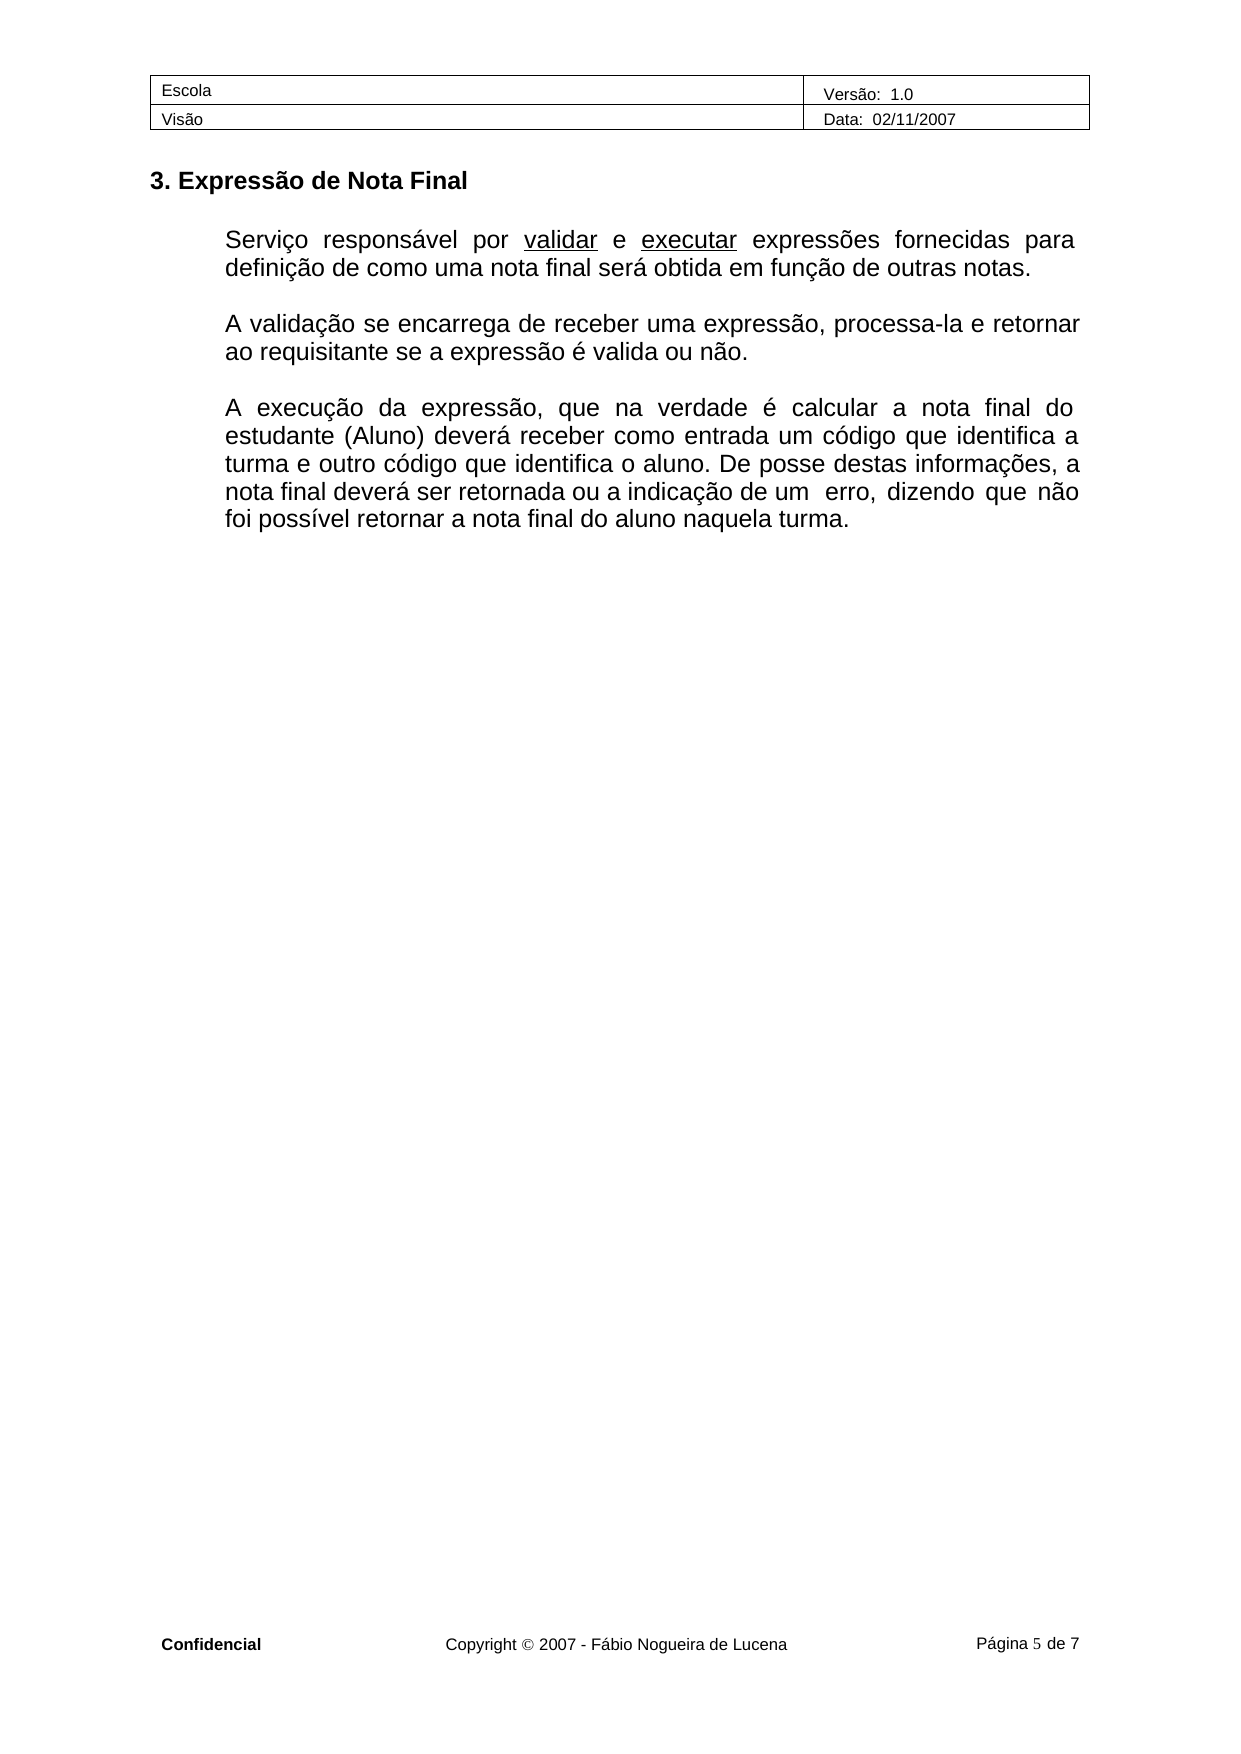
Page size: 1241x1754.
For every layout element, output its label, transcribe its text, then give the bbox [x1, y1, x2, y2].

text A execução da expressão, que na verdade é calcular a nota final do estudante (Aluno) deverá receber como entrada um código que identifica a turma e outro código que identifica o aluno. De posse destas informações, a nota final deverá ser retornada ou a indicação de um erro, dizendo que não foi possível retornar a nota final do aluno naquela turma. [150, 393, 1090, 533]
subtitle Expressão de Nota Final [150, 167, 1090, 195]
text Serviço responsável por validar e executar expressões fornecidas para definição de como uma nota final será obtida em função de outras notas. [150, 226, 1090, 282]
text A validação se encarrega de receber uma expressão, processa-la e retornar ao requisitante se a expressão é valida ou não. [150, 310, 1090, 366]
